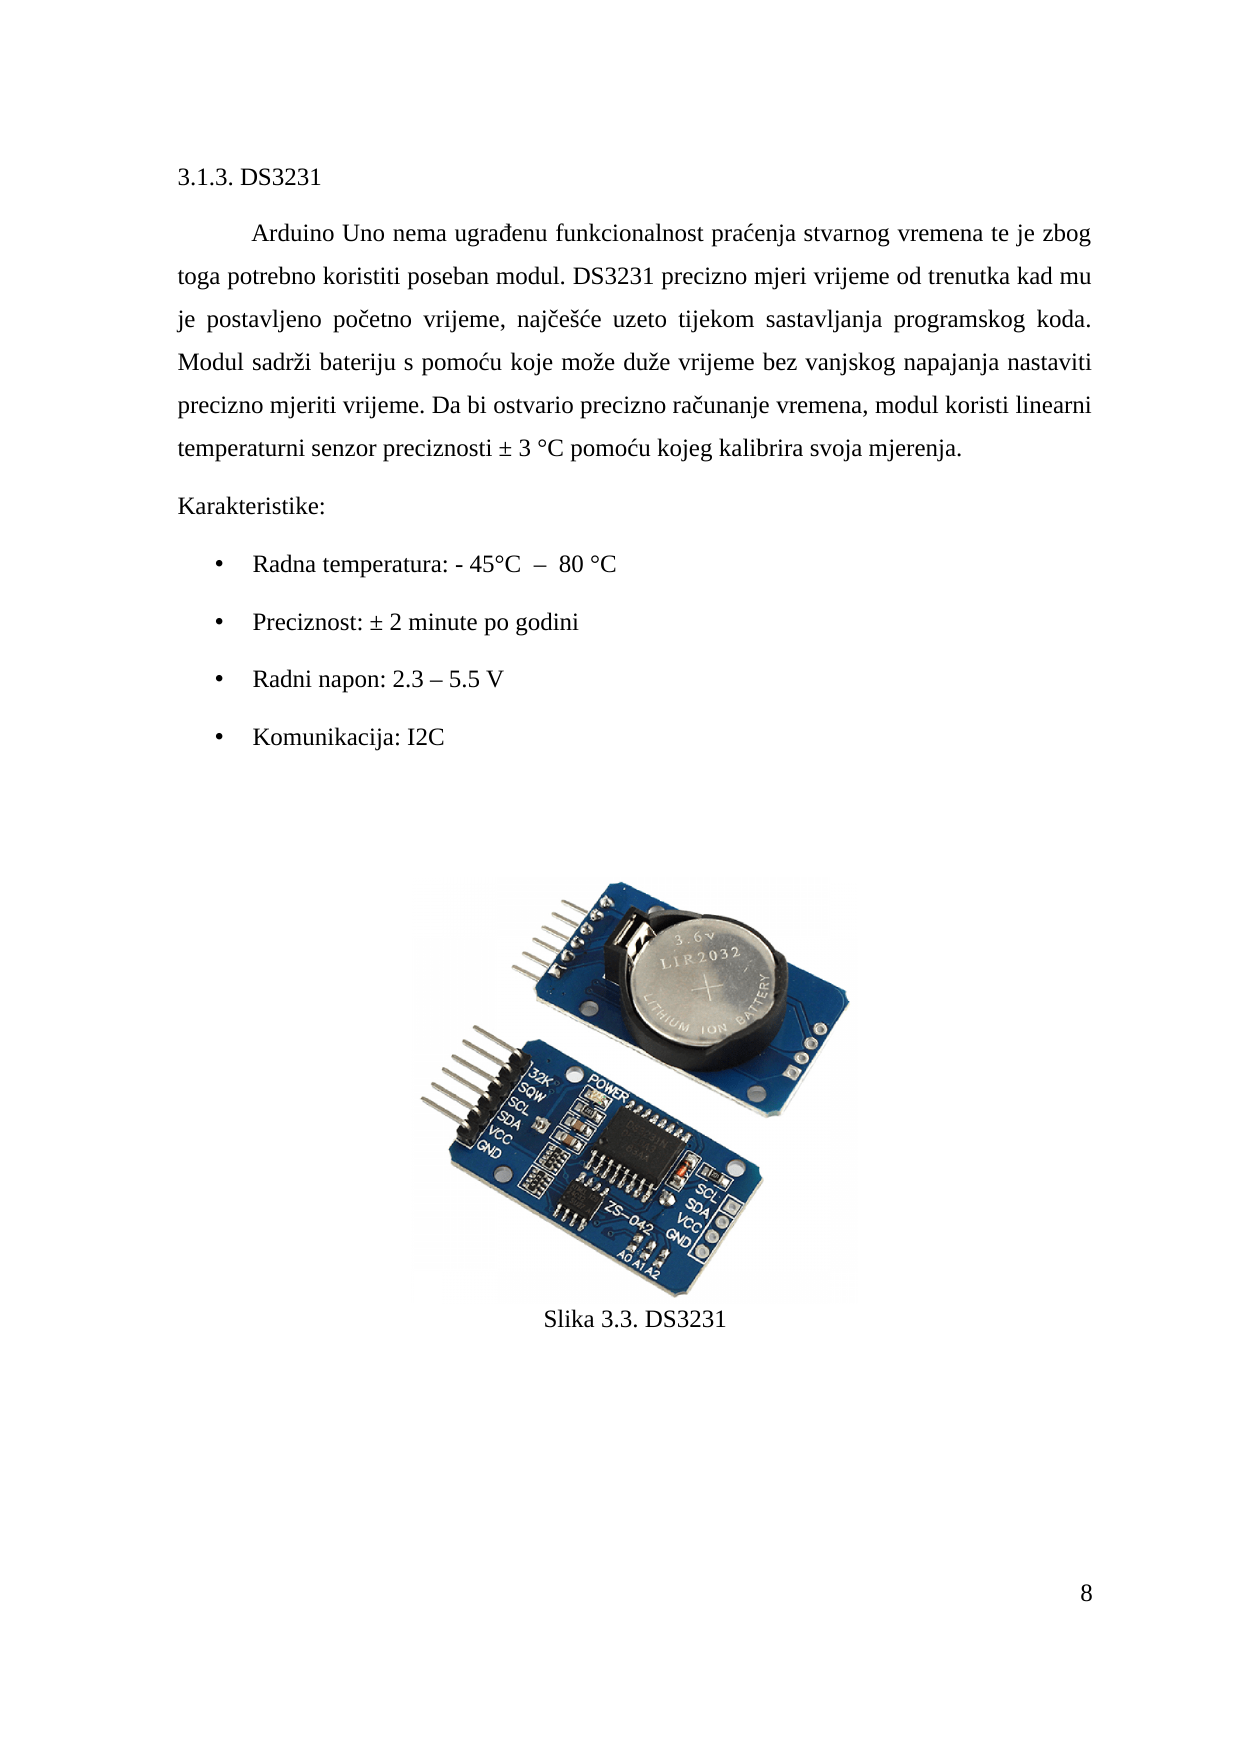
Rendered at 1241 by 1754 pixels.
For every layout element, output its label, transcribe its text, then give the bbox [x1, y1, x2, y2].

text [411, 860, 858, 877]
text Slika 3.3. DS3231 [411, 1304, 858, 1333]
text Arduino Uno nema ugrađenu funkcionalnost praćenja stvarnog vremena te je zbog toga potrebno koristiti poseban modul. DS3231 precizno mjeri vrijeme od trenutka kad mu je postavljeno početno vrijeme, najčešće uzeto tijekom sastavljanja programskog koda. Modul sadrži bateriju s pomoću koje može duže vrijeme bez vanjskog napajanja nastaviti precizno mjeriti vrijeme. Da bi ostvario precizno računanje vremena, modul koristi linearni temperaturni senzor preciznosti ± 3 °C pomoću kojeg kalibrira svoja mjerenja. [177, 218, 1093, 462]
list Komunikacija: I2C [215, 722, 1093, 751]
list Radni napon: 2.3 – 5.5 V [215, 664, 1093, 693]
list Preciznost: ± 2 minute po godini [215, 607, 1093, 635]
subtitle 3.1.3. DS3231 [177, 162, 1093, 191]
text Karakteristike: [177, 491, 1093, 520]
list Radna temperatura: - 45°C – 80 °C [215, 549, 1093, 578]
picture [411, 877, 859, 1304]
